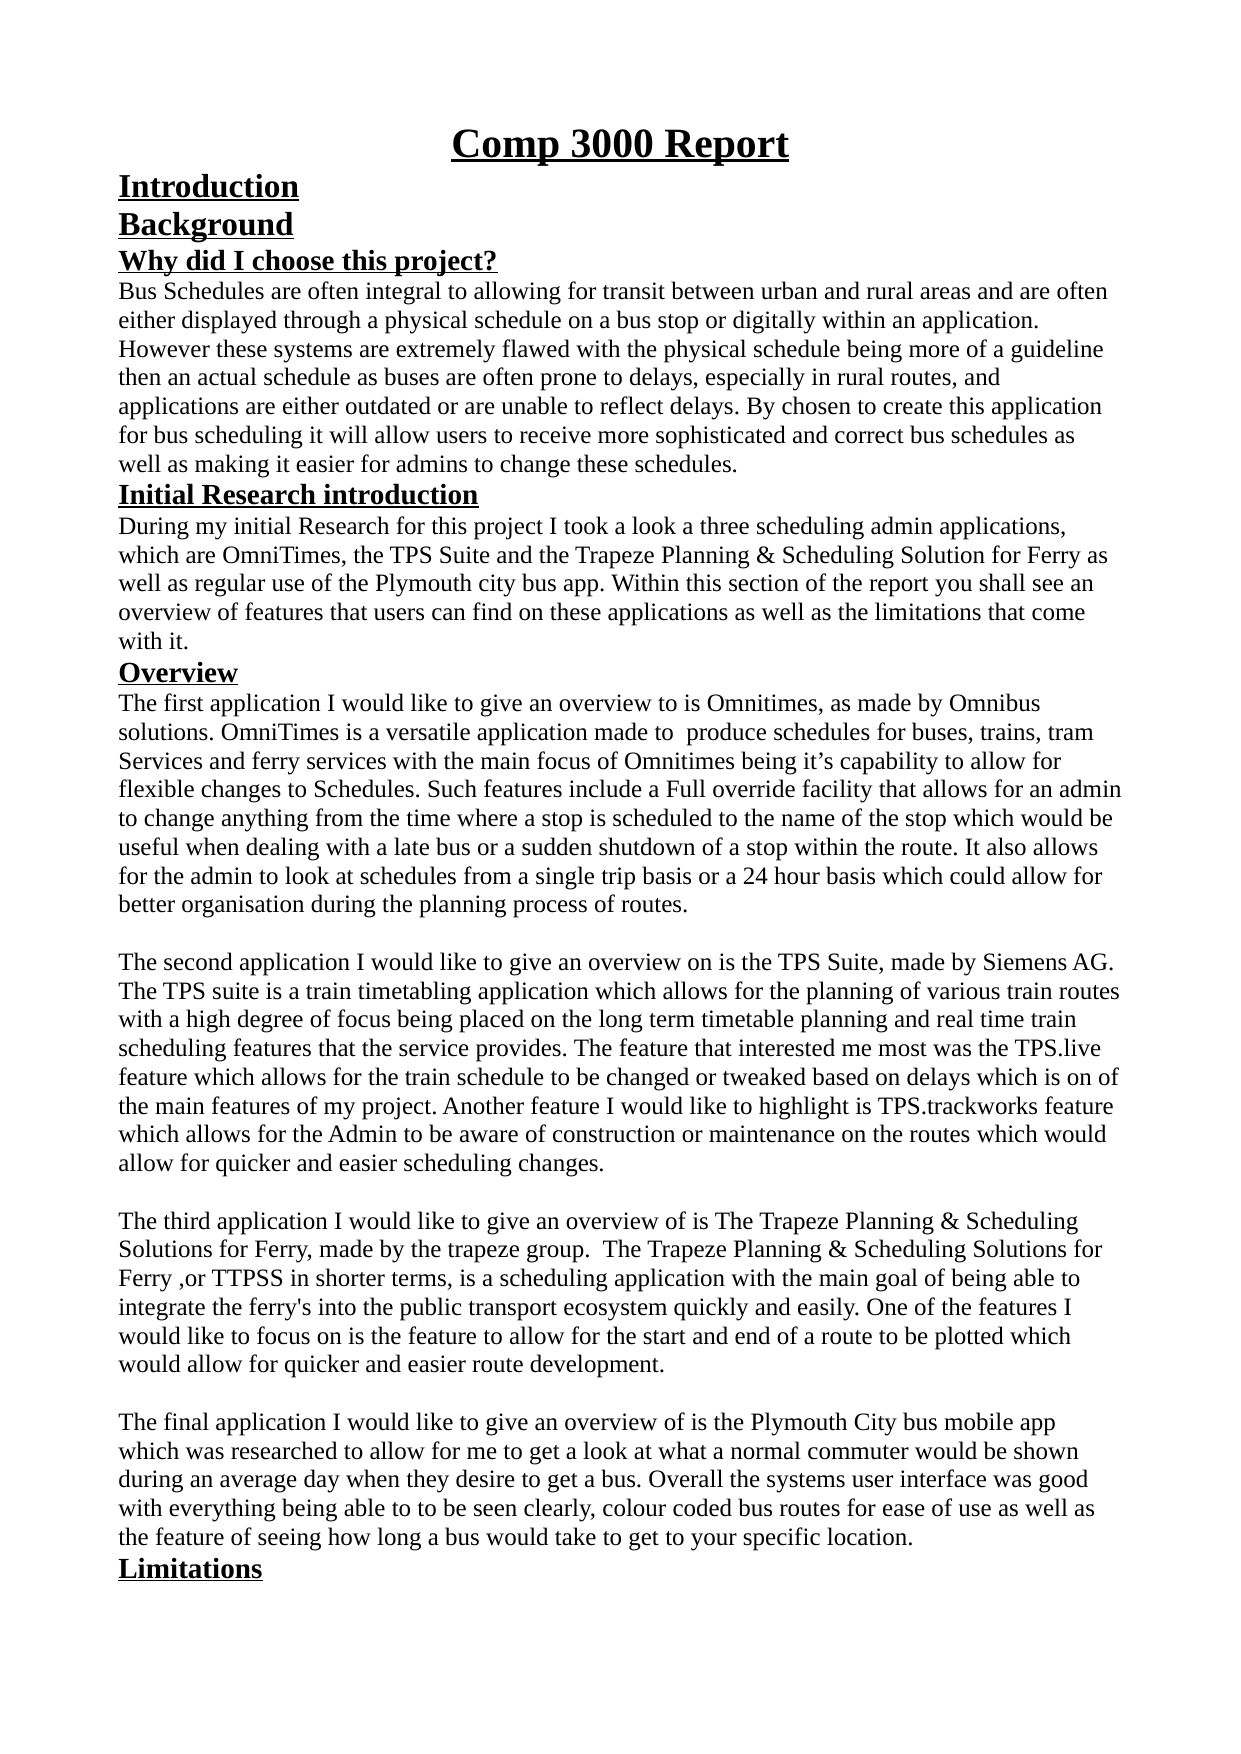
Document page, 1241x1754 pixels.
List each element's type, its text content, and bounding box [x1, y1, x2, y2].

text The first application I would like to give an overview to is Omnitimes, as made by Omnibus solutions. OmniTimes is a versatile application made to produce schedules for buses, trains, tram [118, 688, 1122, 746]
text Initial Research introduction [118, 477, 1122, 511]
text Comp 3000 Report [118, 118, 1122, 166]
text Services and ferry services with the main focus of Omnitimes being it’s capability to allow for flexible changes to Schedules. Such features include a Full override facility that allows for an admin to change anything from the time where a stop is scheduled to the name of the stop which would be useful when dealing with a late bus or a sudden shutdown of a stop within the route. It also allows for the admin to look at schedules from a single trip basis or a 24 hour basis which could allow for better organisation during the planning process of routes. [118, 746, 1122, 918]
text Background [118, 204, 1122, 243]
text Why did I choose this project? [118, 243, 1122, 276]
text Bus Schedules are often integral to allowing for transit between urban and rural areas and are often either displayed through a physical schedule on a bus stop or digitally within an application. However these systems are extremely flawed with the physical schedule being more of a guideline then an actual schedule as buses are often prone to delays, especially in rural routes, and applications are either outdated or are unable to reflect delays. By chosen to create this application for bus scheduling it will allow users to receive more sophisticated and correct bus schedules as well as making it easier for admins to change these schedules. [118, 276, 1122, 477]
text Introduction [118, 166, 1122, 204]
text The final application I would like to give an overview of is the Plymouth City bus mobile app which was researched to allow for me to get a look at what a normal commuter would be shown during an average day when they desire to get a bus. Overall the systems user interface was good with everything being able to to be seen clearly, colour coded bus routes for ease of use as well as the feature of seeing how long a bus would take to get to your specific location. [118, 1407, 1122, 1551]
text The third application I would like to give an overview of is The Trapeze Planning & Scheduling Solutions for Ferry, made by the trapeze group. The Trapeze Planning & Scheduling Solutions for Ferry ,or TTPSS in shorter terms, is a scheduling application with the main goal of being able to integrate the ferry's into the public transport ecosystem quickly and easily. One of the features I would like to focus on is the feature to allow for the start and end of a route to be plotted which would allow for quicker and easier route development. [118, 1206, 1122, 1378]
text Limitations [118, 1551, 1122, 1584]
text During my initial Research for this project I took a look a three scheduling admin applications, which are OmniTimes, the TPS Suite and the Trapeze Planning & Scheduling Solution for Ferry as well as regular use of the Plymouth city bus app. Within this section of the report you shall see an overview of features that users can find on these applications as well as the limitations that come with it. [118, 511, 1122, 655]
text The second application I would like to give an overview on is the TPS Suite, made by Siemens AG. The TPS suite is a train timetabling application which allows for the planning of various train routes with a high degree of focus being placed on the long term timetable planning and real time train scheduling features that the service provides. The feature that interested me most was the TPS.live feature which allows for the train schedule to be changed or tweaked based on delays which is on of the main features of my project. Another feature I would like to highlight is TPS.trackworks feature which allows for the Admin to be aware of construction or maintenance on the routes which would allow for quicker and easier scheduling changes. [118, 947, 1122, 1177]
text Overview [118, 655, 1122, 688]
